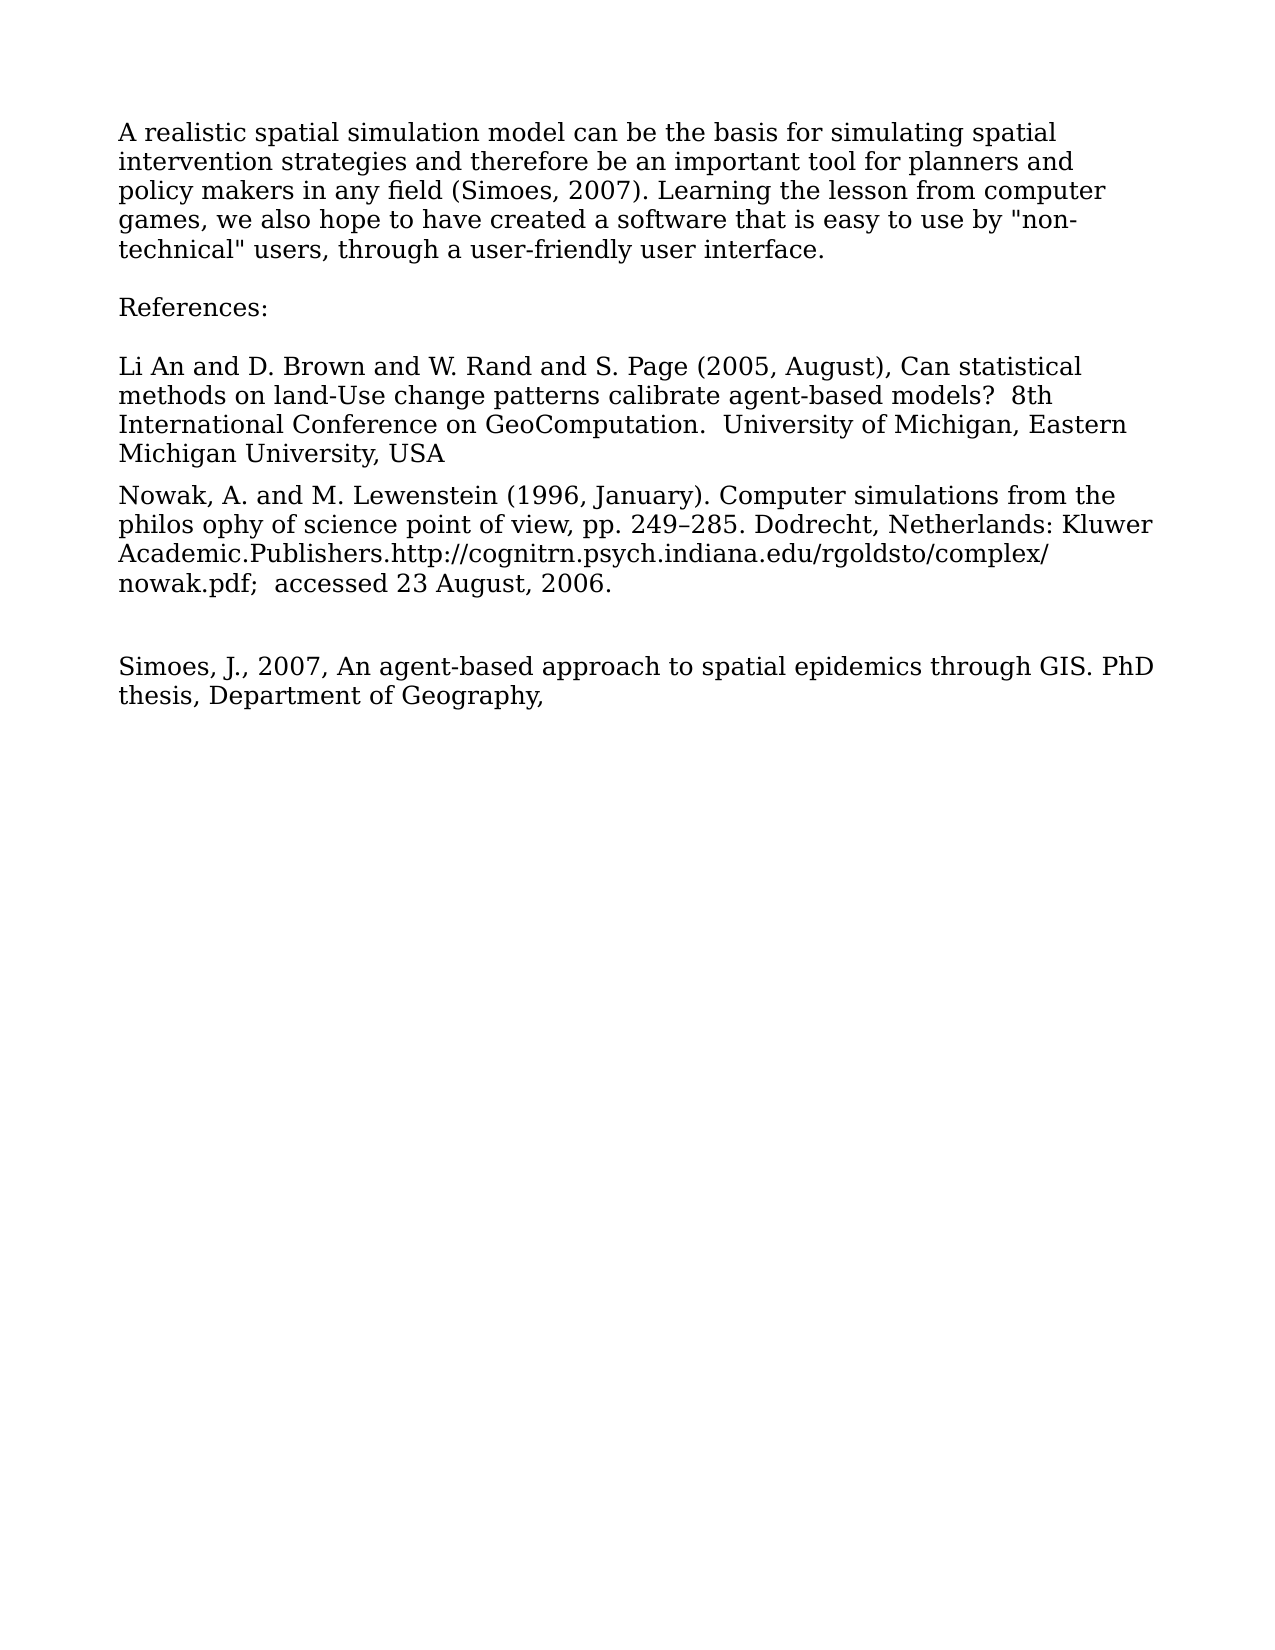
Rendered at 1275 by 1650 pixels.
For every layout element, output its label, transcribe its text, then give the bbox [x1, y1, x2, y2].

text Li An and D. Brown and W. Rand and S. Page (2005, August), Can statistical methods on land-Use change patterns calibrate agent-based models? 8th International Conference on GeoComputation. University of Michigan, Eastern Michigan University, USA [118, 352, 1157, 469]
text Simoes, J., 2007, An agent-based approach to spatial epidemics through GIS. PhD thesis, Department of Geography, [118, 652, 1157, 710]
text References: [118, 293, 1157, 323]
text A realistic spatial simulation model can be the basis for simulating spatial intervention strategies and therefore be an important tool for planners and policy makers in any field (Simoes, 2007). Learning the lesson from computer games, we also hope to have created a software that is easy to use by "non-technical" users, through a user-friendly user interface. [118, 118, 1157, 264]
text Nowak, A. and M. Lewenstein (1996, January). Computer simulations from the philos ophy of science point of view, pp. 249–285. Dodrecht, Netherlands: Kluwer Academic.Publishers.http://cognitrn.psych.indiana.edu/rgoldsto/complex/nowak.pdf; accessed 23 August, 2006. [118, 481, 1157, 598]
